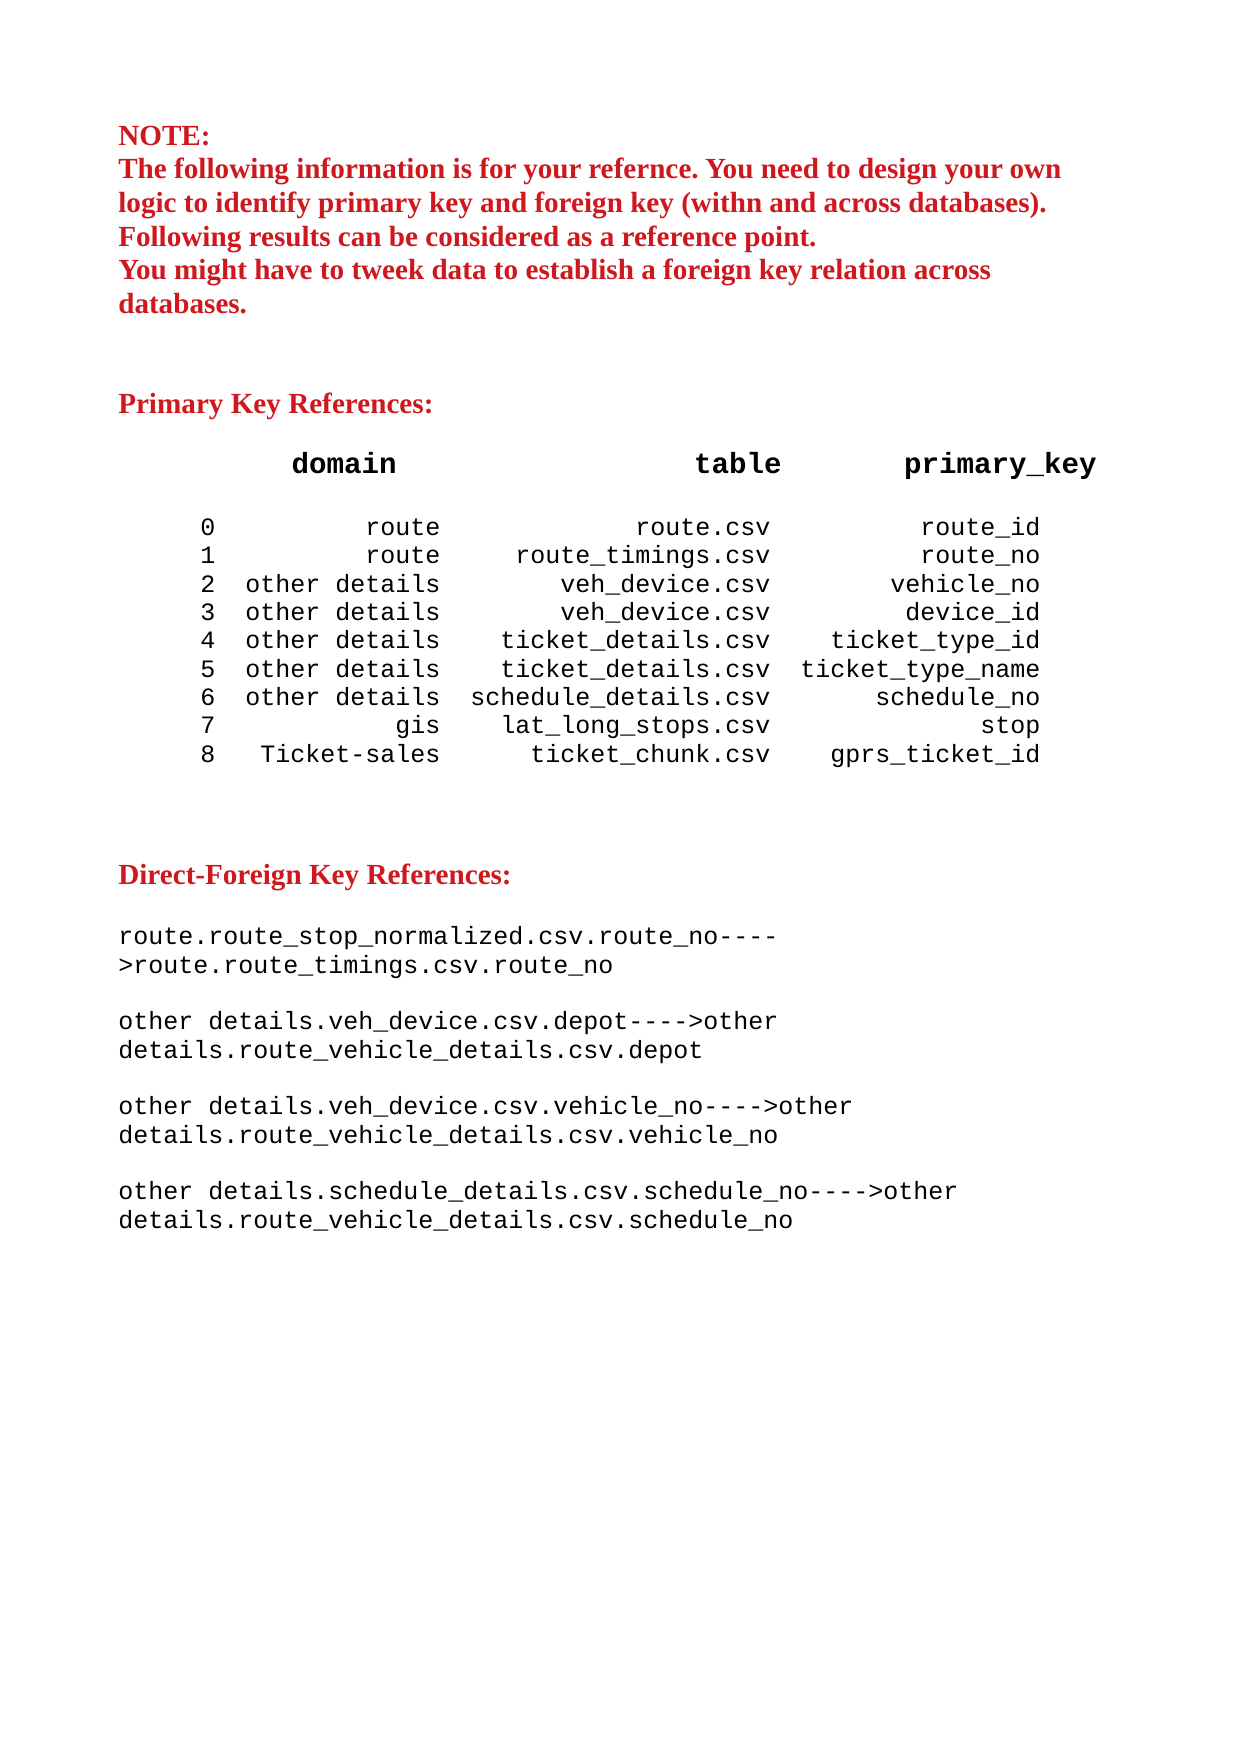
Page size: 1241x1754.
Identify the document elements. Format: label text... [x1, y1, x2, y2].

text You might have to tweek data to establish a foreign key relation across databases. [118, 252, 1122, 319]
text Following results can be considered as a reference point. [118, 219, 1122, 252]
text 5 other details ticket_details.csv ticket_type_name [118, 656, 1122, 685]
text 8 Ticket-sales ticket_chunk.csv gprs_ticket_id [118, 741, 1122, 770]
text NOTE: [118, 118, 1122, 152]
text 1 route route_timings.csv route_no [118, 543, 1122, 571]
text 4 other details ticket_details.csv ticket_type_id [118, 628, 1122, 656]
text other details.veh_device.csv.depot---->other details.route_vehicle_details.csv.depot [118, 1009, 1122, 1066]
text 3 other details veh_device.csv device_id [118, 600, 1122, 628]
text other details.veh_device.csv.vehicle_no---->other details.route_vehicle_details.csv.vehicle_no [118, 1094, 1122, 1151]
text 6 other details schedule_details.csv schedule_no [118, 685, 1122, 713]
text 7 gis lat_long_stops.csv stop [118, 713, 1122, 741]
text route.route_stop_normalized.csv.route_no---->route.route_timings.csv.route_no [118, 924, 1122, 981]
text The following information is for your refernce. You need to design your own logic to identify primary key and foreign key (withn and across databases). [118, 152, 1122, 219]
text other details.schedule_details.csv.schedule_no---->other details.route_vehicle_details.csv.schedule_no [118, 1179, 1122, 1236]
text Primary Key References: [118, 386, 1122, 420]
text 2 other details veh_device.csv vehicle_no [118, 571, 1122, 600]
text 0 route route.csv route_id [118, 515, 1122, 543]
text Direct-Foreign Key References: [118, 857, 1122, 890]
text domain table primary_key [118, 449, 1122, 482]
